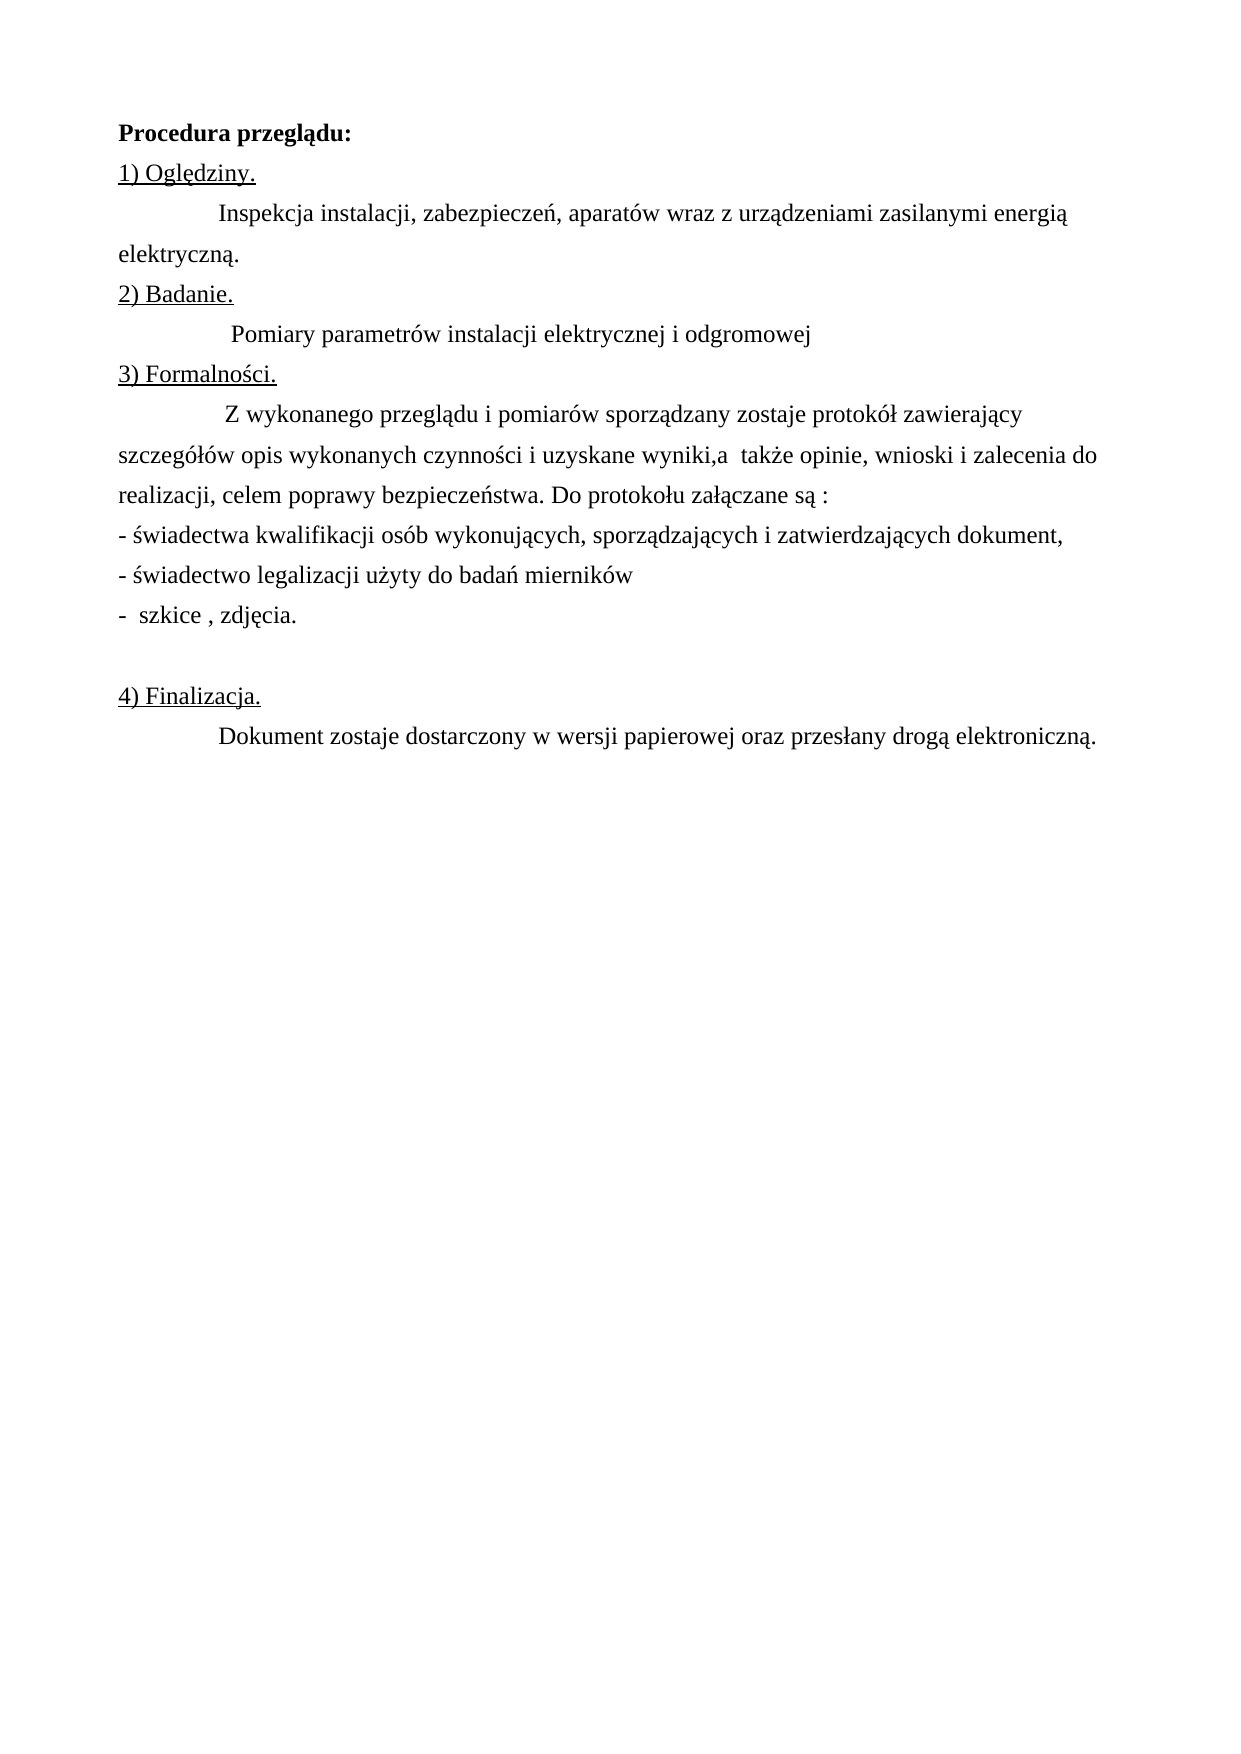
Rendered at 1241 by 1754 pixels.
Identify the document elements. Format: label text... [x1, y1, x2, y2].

list 3) Formalności. [118, 359, 1122, 388]
list Dokument zostaje dostarczony w wersji papierowej oraz przesłany drogą elektroniczną. [118, 721, 1122, 750]
text Procedura przeglądu: [118, 118, 1122, 147]
text 1) Oględziny. [118, 158, 1122, 187]
text Inspekcja instalacji, zabezpieczeń, aparatów wraz z urządzeniami zasilanymi energią elektryczną. [118, 198, 1122, 267]
list - szkice , zdjęcia. [118, 601, 1122, 629]
list Z wykonanego przeglądu i pomiarów sporządzany zostaje protokół zawierający szczegółów opis wykonanych czynności i uzyskane wyniki,a także opinie, wnioski i zalecenia do realizacji, celem poprawy bezpieczeństwa. Do protokołu załączane są : [118, 399, 1122, 509]
text Pomiary parametrów instalacji elektrycznej i odgromowej [118, 319, 1122, 348]
list - świadectwo legalizacji użyty do badań mierników [118, 560, 1122, 589]
text 2) Badanie. [118, 279, 1122, 308]
list 4) Finalizacja. [118, 681, 1122, 710]
list - świadectwa kwalifikacji osób wykonujących, sporządzających i zatwierdzających dokument, [118, 520, 1122, 549]
